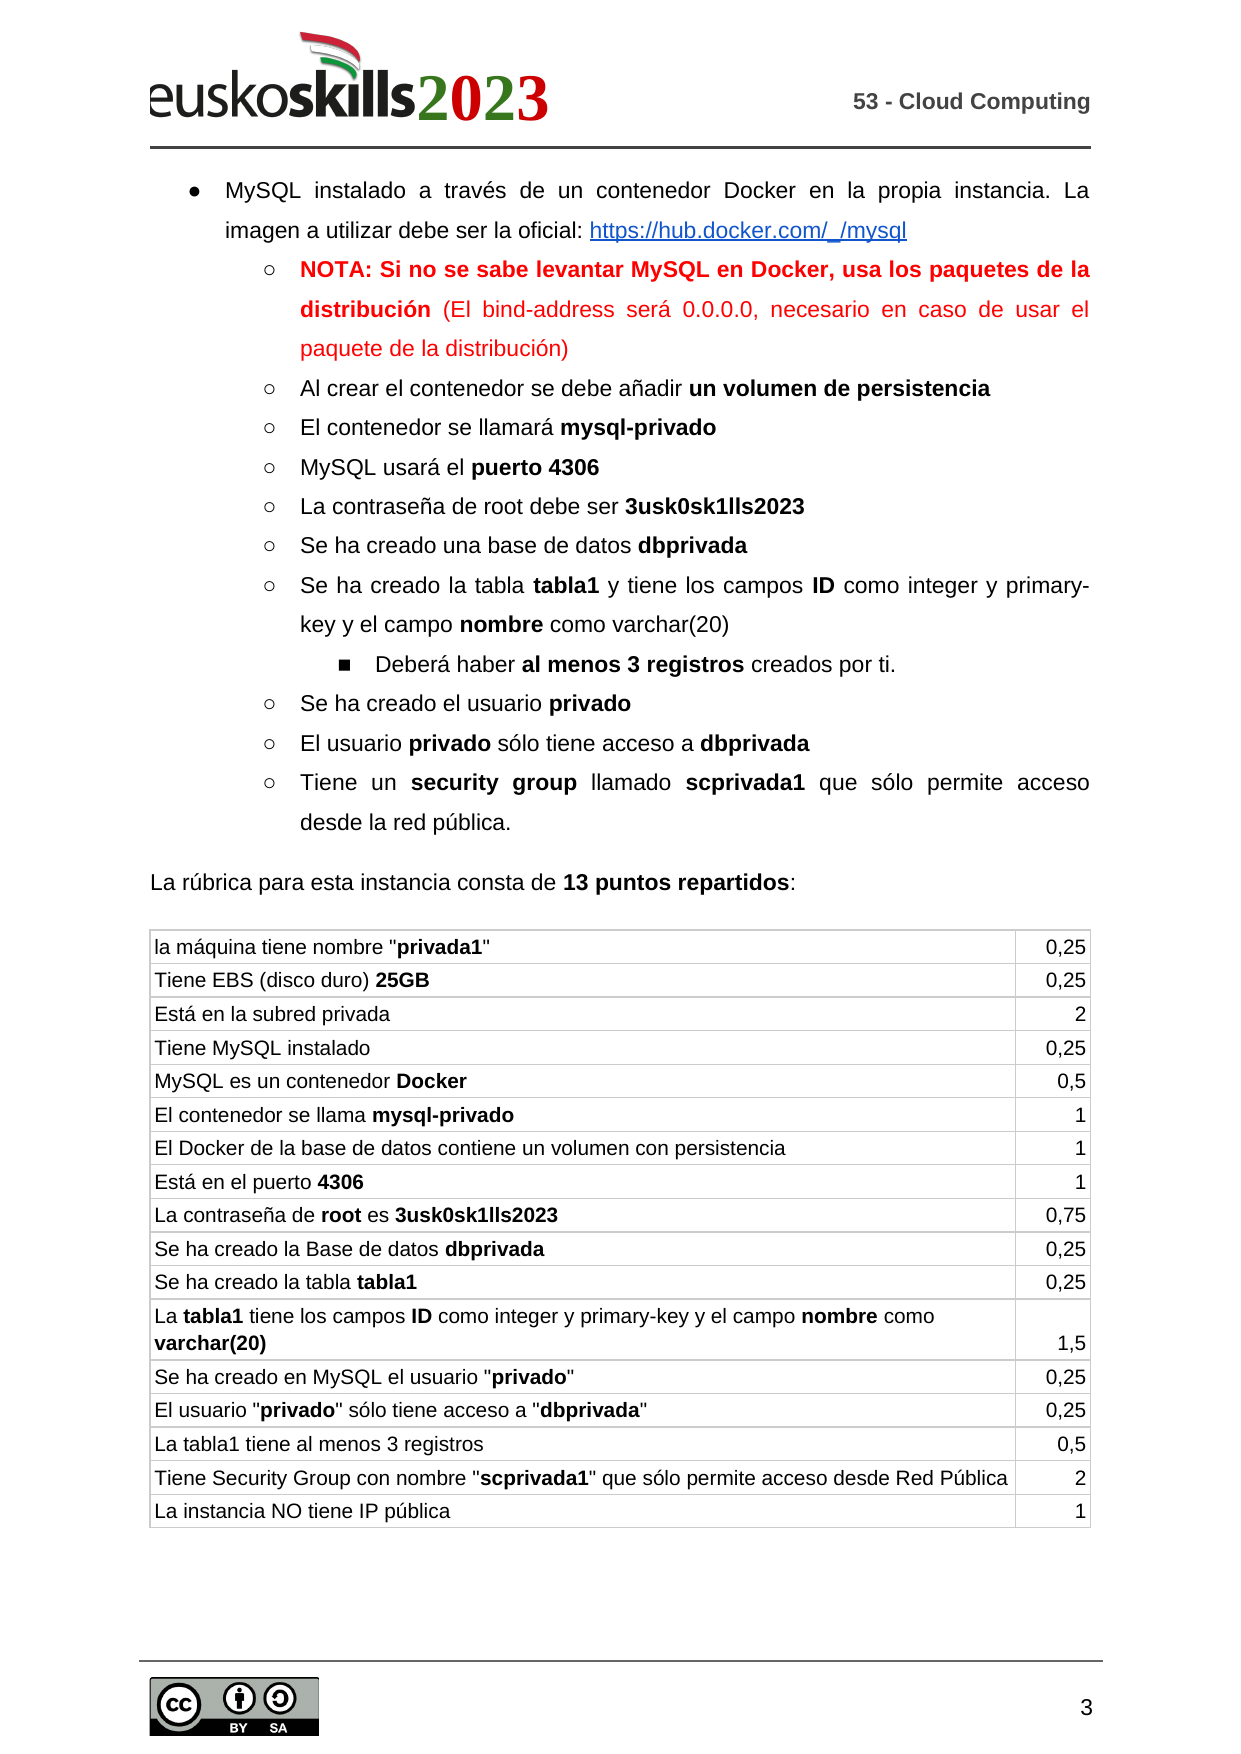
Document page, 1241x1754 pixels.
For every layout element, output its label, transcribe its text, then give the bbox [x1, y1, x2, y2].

list El contenedor se llamará mysql-privado [262, 414, 1090, 440]
table_cell 1 [1016, 1132, 1090, 1164]
table_cell Tiene Security Group con nombre "scprivada1" que sólo permite acceso desde Red Pública [151, 1461, 1015, 1493]
table_cell Tiene EBS (disco duro) 25GB [151, 964, 1015, 996]
table_cell 0,25 [1016, 964, 1090, 996]
table_cell Se ha creado la Base de datos dbprivada [151, 1233, 1015, 1265]
list Se ha creado la tabla tabla1 y tiene los campos ID como integer y primary-key y el campo nombre como varchar(20) [262, 572, 1090, 638]
table_cell 0,25 [1016, 1031, 1090, 1063]
table_cell La instancia NO tiene IP pública [151, 1495, 1015, 1527]
table_header la máquina tiene nombre "privada1" [151, 931, 1015, 963]
list Al crear el contenedor se debe añadir un volumen de persistencia [262, 374, 1090, 401]
table_cell 1 [1016, 1098, 1090, 1131]
table_cell 1 [1016, 1165, 1090, 1198]
table_cell 0,25 [1016, 1233, 1090, 1265]
text La rúbrica para esta instancia consta de 13 puntos repartidos: [150, 869, 1090, 895]
table_cell 0,25 [1016, 1394, 1090, 1426]
table_cell 2 [1016, 1461, 1090, 1493]
table_cell 0,5 [1016, 1065, 1090, 1097]
list El usuario privado sólo tiene acceso a dbprivada [262, 730, 1090, 756]
table_cell 0,25 [1016, 1361, 1090, 1393]
table_cell Está en el puerto 4306 [151, 1165, 1015, 1198]
table_cell Se ha creado en MySQL el usuario "privado" [151, 1361, 1015, 1393]
list Se ha creado una base de datos dbprivada [262, 532, 1090, 559]
table_cell MySQL es un contenedor Docker [151, 1065, 1015, 1097]
list Tiene un security group llamado scprivada1 que sólo permite acceso desde la red pública. [262, 769, 1090, 835]
table_header 0,25 [1016, 931, 1090, 963]
table_cell 0,5 [1016, 1428, 1090, 1460]
list MySQL instalado a través de un contenedor Docker en la propia instancia. La imagen a utilizar debe ser la oficial: https://hub.docker.com/_/mysql [187, 177, 1090, 243]
table_cell Está en la subred privada [151, 998, 1015, 1030]
list Se ha creado el usuario privado [262, 690, 1090, 717]
list La contraseña de root debe ser 3usk0sk1lls2023 [262, 493, 1090, 519]
table_cell 1 [1016, 1495, 1090, 1527]
table_cell La tabla1 tiene al menos 3 registros [151, 1428, 1015, 1460]
picture [150, 30, 417, 121]
table_cell 1,5 [1016, 1300, 1090, 1359]
table_cell 2 [1016, 998, 1090, 1030]
list MySQL usará el puerto 4306 [262, 453, 1090, 480]
table_cell La contraseña de root es 3usk0sk1lls2023 [151, 1199, 1015, 1231]
table_cell El Docker de la base de datos contiene un volumen con persistencia [151, 1132, 1015, 1164]
picture [149, 1677, 319, 1736]
table_cell Se ha creado la tabla tabla1 [151, 1266, 1015, 1298]
table_cell 0,75 [1016, 1199, 1090, 1231]
table_cell 0,25 [1016, 1266, 1090, 1298]
list Deberá haber al menos 3 registros creados por ti. [337, 651, 1090, 677]
table_cell La tabla1 tiene los campos ID como integer y primary-key y el campo nombre como varchar(20) [151, 1300, 1015, 1359]
list NOTA: Si no se sabe levantar MySQL en Docker, usa los paquetes de la distribución (El bind-address será 0.0.0.0, necesario en caso de usar el paquete de la distribución) [262, 256, 1090, 361]
table_cell El usuario "privado" sólo tiene acceso a "dbprivada" [151, 1394, 1015, 1426]
table_cell El contenedor se llama mysql-privado [151, 1098, 1015, 1131]
table_cell Tiene MySQL instalado [151, 1031, 1015, 1063]
